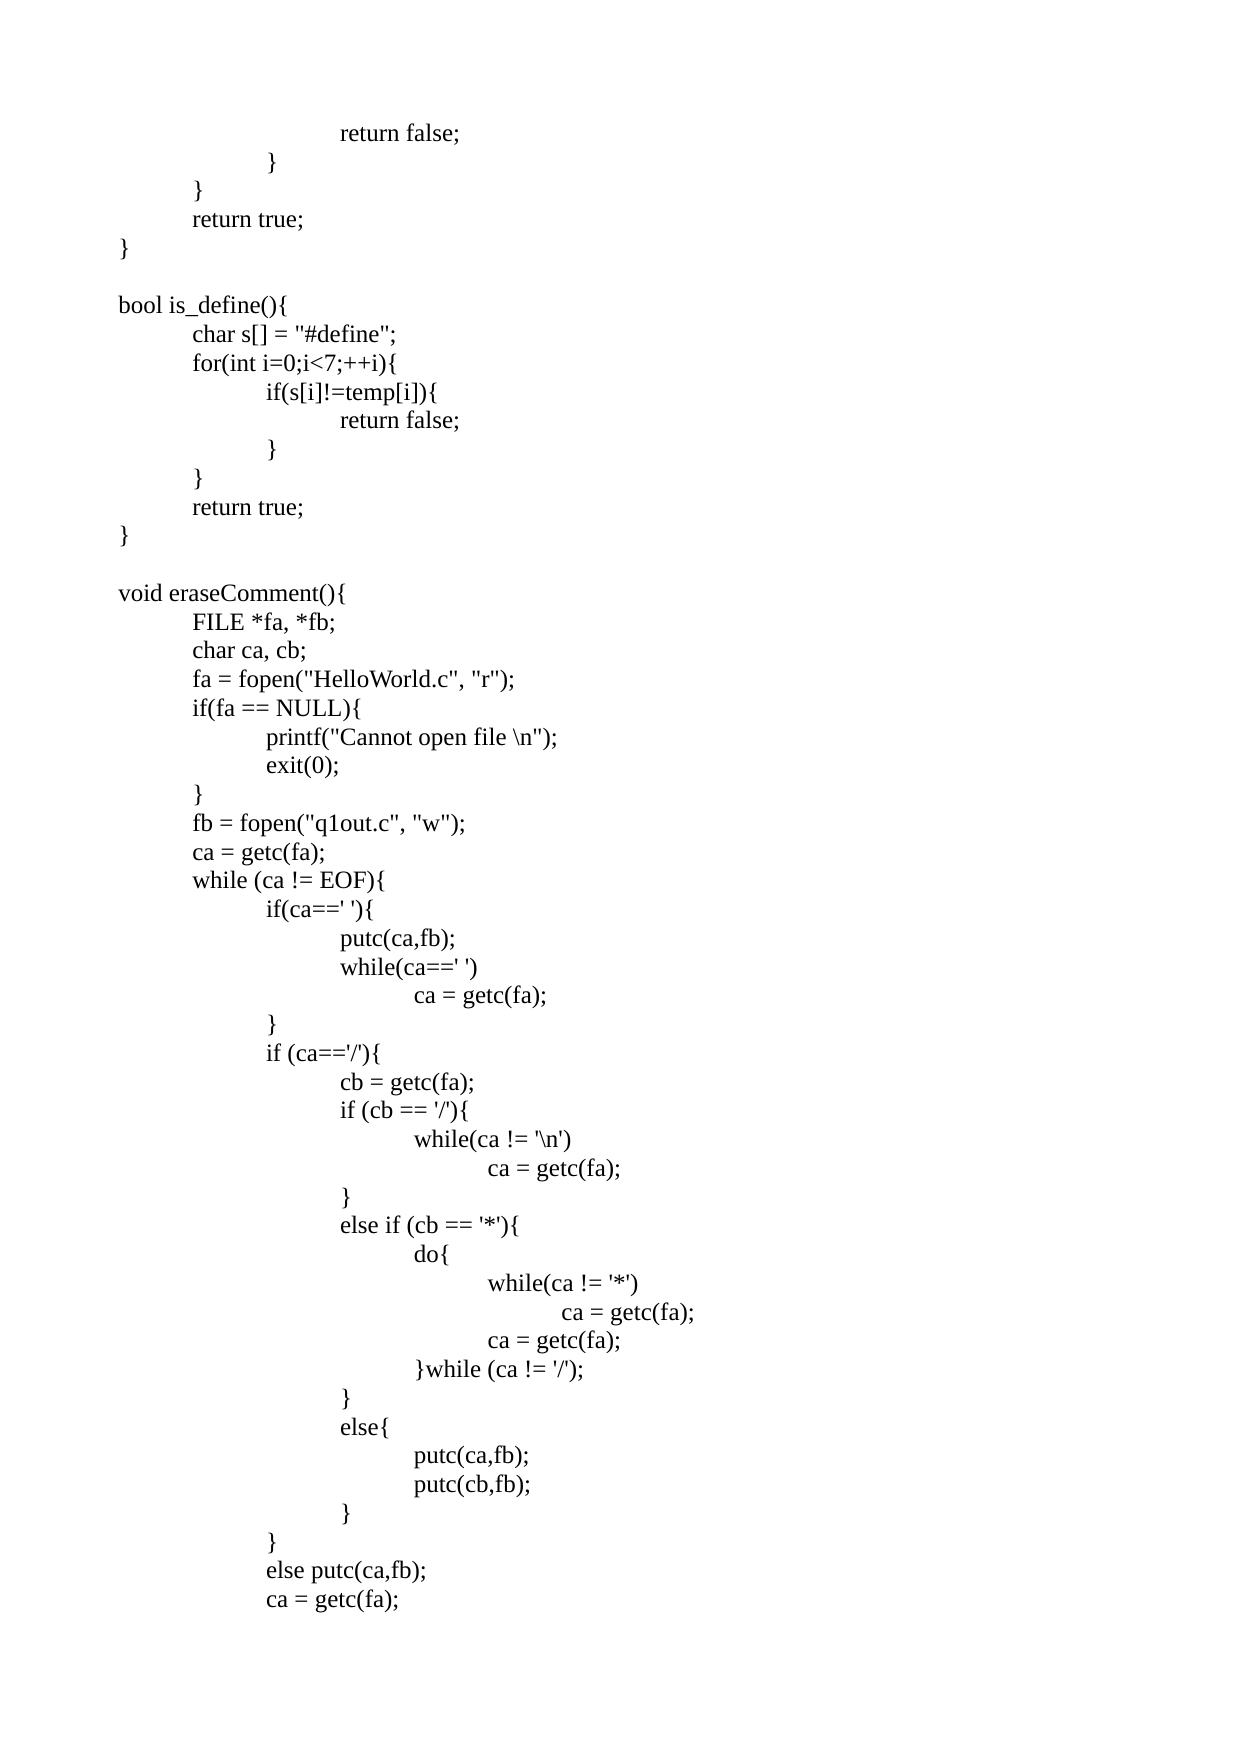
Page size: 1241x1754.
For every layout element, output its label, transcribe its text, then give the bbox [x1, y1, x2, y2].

text void eraseComment(){ [118, 578, 1122, 607]
text if(ca==' '){ [118, 894, 1122, 923]
text } [118, 1182, 1122, 1211]
text ca = getc(fa); [118, 1297, 1122, 1326]
text return false; [118, 118, 1122, 147]
text while(ca != '\n') [118, 1124, 1122, 1153]
text else if (cb == '*'){ [118, 1211, 1122, 1239]
text } [118, 233, 1122, 262]
text putc(ca,fb); [118, 923, 1122, 952]
text } [118, 434, 1122, 463]
text return true; [118, 204, 1122, 233]
text while(ca != '*') [118, 1268, 1122, 1297]
text } [118, 1527, 1122, 1556]
text } [118, 521, 1122, 549]
text fa = fopen("HelloWorld.c", "r"); [118, 664, 1122, 693]
text ca = getc(fa); [118, 837, 1122, 866]
text } [118, 463, 1122, 492]
text char ca, cb; [118, 636, 1122, 664]
text return false; [118, 406, 1122, 434]
text if (cb == '/'){ [118, 1096, 1122, 1124]
text ca = getc(fa); [118, 1153, 1122, 1182]
text cb = getc(fa); [118, 1067, 1122, 1096]
text if(fa == NULL){ [118, 693, 1122, 722]
text do{ [118, 1239, 1122, 1268]
text } [118, 1498, 1122, 1527]
text ca = getc(fa); [118, 1584, 1122, 1613]
text } [118, 1009, 1122, 1038]
text bool is_define(){ [118, 291, 1122, 319]
text ca = getc(fa); [118, 981, 1122, 1009]
text }while (ca != '/'); [118, 1354, 1122, 1383]
text putc(cb,fb); [118, 1469, 1122, 1498]
text exit(0); [118, 751, 1122, 779]
text while (ca != EOF){ [118, 866, 1122, 894]
text } [118, 147, 1122, 176]
text } [118, 1383, 1122, 1412]
text } [118, 176, 1122, 204]
text while(ca==' ') [118, 952, 1122, 981]
text fb = fopen("q1out.c", "w"); [118, 808, 1122, 837]
text char s[] = "#define"; [118, 319, 1122, 348]
text if (ca=='/'){ [118, 1038, 1122, 1067]
text FILE *fa, *fb; [118, 607, 1122, 636]
text putc(ca,fb); [118, 1441, 1122, 1469]
text else putc(ca,fb); [118, 1556, 1122, 1584]
text printf("Cannot open file \n"); [118, 722, 1122, 751]
text else{ [118, 1412, 1122, 1441]
text return true; [118, 492, 1122, 521]
text if(s[i]!=temp[i]){ [118, 377, 1122, 406]
text for(int i=0;i<7;++i){ [118, 348, 1122, 377]
text } [118, 779, 1122, 808]
text ca = getc(fa); [118, 1326, 1122, 1354]
